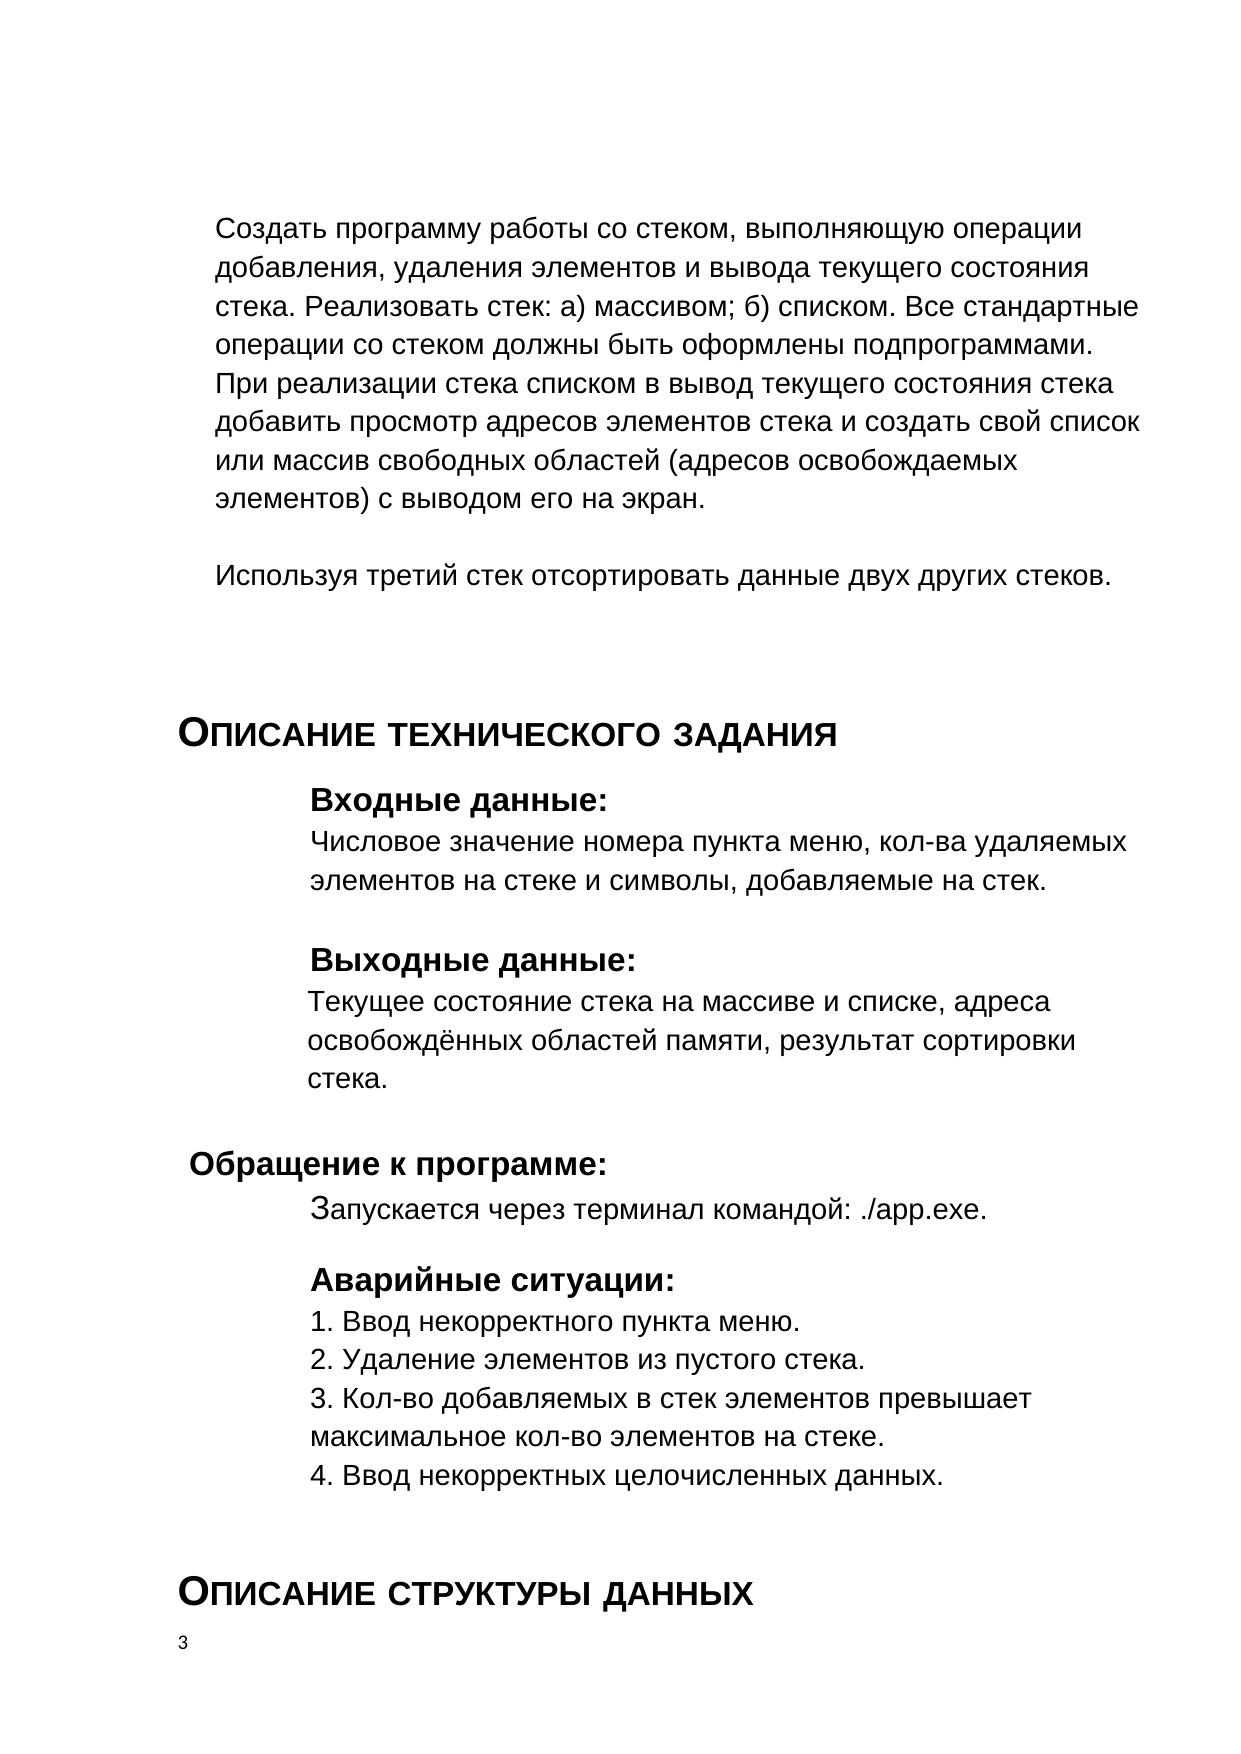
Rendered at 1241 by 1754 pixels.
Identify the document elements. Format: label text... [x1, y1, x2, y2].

text Выходные данные: [310, 940, 1152, 978]
text 4. Ввод некорректных целочисленных данных. [310, 1458, 1152, 1491]
text Обращение к программе: [189, 1100, 1152, 1182]
text Создать программу работы со стеком, выполняющую операции добавления, удаления элементов и вывода текущего состояния стека. Реализовать стек: а) массивом; б) списком. Все стандартные операции со стеком должны быть оформлены подпрограммами. При реализации стека списком в вывод текущего состояния стека добавить просмотр адресов элементов стека и создать свой список или массив свободных областей (адресов освобождаемых элементов) с выводом его на экран. [215, 212, 1152, 515]
text Используя третий стек отсортировать данные двух других стеков. [215, 558, 1152, 592]
subtitle Описание структуры данных [177, 1566, 1152, 1614]
text 1. Ввод некорректного пункта меню. 2. Удаление элементов из пустого стека. 3. Кол-во добавляемых в стек элементов превышает максимальное кол-во элементов на стеке. [310, 1304, 1152, 1453]
subtitle Описание технического задания [177, 707, 1152, 755]
text Запускается через терминал командой: ./app.exe. [310, 1188, 1152, 1256]
text Аварийные ситуации: [310, 1259, 1152, 1298]
text Текущее состояние стека на массиве и списке, адреса освобождённых областей памяти, результат сортировки стека. [307, 984, 1152, 1095]
text Входные данные: [310, 780, 1152, 819]
text Числовое значение номера пункта меню, кол-ва удаляемых элементов на стеке и символы, добавляемые на стек. [310, 824, 1152, 897]
